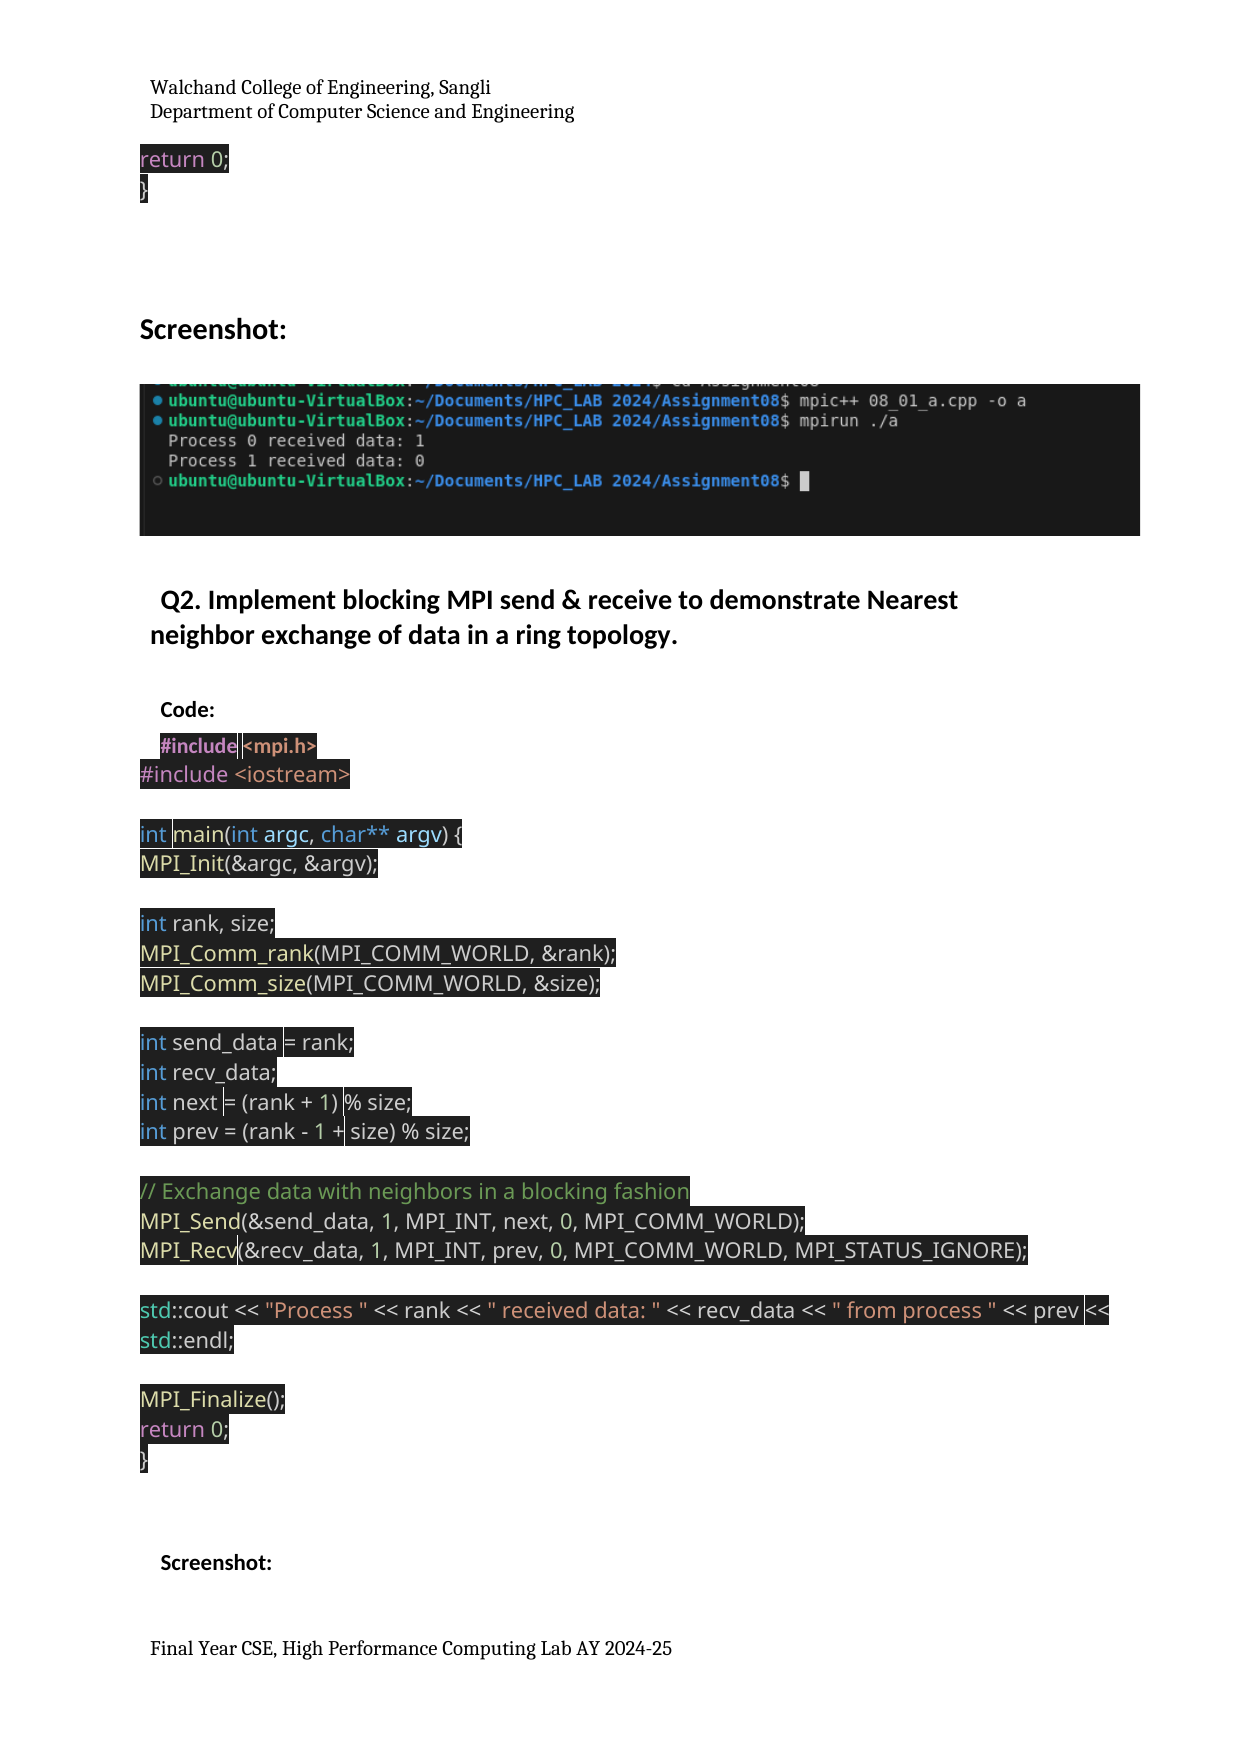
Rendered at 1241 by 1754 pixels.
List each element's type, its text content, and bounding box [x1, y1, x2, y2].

text MPI_Finalize(); [139, 1384, 1140, 1414]
text MPI_Comm_size(MPI_COMM_WORLD, &size); [139, 967, 1140, 997]
text MPI_Init(&argc, &argv); [139, 848, 1140, 878]
text int main(int argc, char** argv) { [139, 819, 1140, 848]
text MPI_Comm_rank(MPI_COMM_WORLD, &rank); [139, 938, 1140, 967]
text Screenshot: [139, 310, 1140, 347]
text int rank, size; [139, 908, 1140, 938]
text #include <mpi.h> [150, 732, 1032, 759]
picture [139, 384, 1141, 536]
text int prev = (rank - 1 + size) % size; [139, 1116, 1140, 1146]
text Screenshot: [150, 1548, 1032, 1576]
text int send_data = rank; [139, 1027, 1140, 1057]
text Code: [150, 695, 1032, 723]
text } [139, 173, 1140, 203]
text MPI_Recv(&recv_data, 1, MPI_INT, prev, 0, MPI_COMM_WORLD, MPI_STATUS_IGNORE); [139, 1235, 1140, 1265]
subtitle Q2. Implement blocking MPI send & receive to demonstrate Nearest neighbor exchange of data in a ring topology. [150, 582, 1032, 651]
text return 0; [139, 1414, 1140, 1444]
text #include <iostream> [139, 759, 1140, 789]
text return 0; [139, 144, 1140, 173]
text // Exchange data with neighbors in a blocking fashion [139, 1176, 1140, 1206]
text int next = (rank + 1) % size; [139, 1087, 1140, 1116]
text MPI_Send(&send_data, 1, MPI_INT, next, 0, MPI_COMM_WORLD); [139, 1206, 1140, 1235]
text int recv_data; [139, 1057, 1140, 1087]
text } [139, 1444, 1140, 1473]
text std::cout << "Process " << rank << " received data: " << recv_data << " from process " << prev << std::endl; [139, 1295, 1140, 1354]
